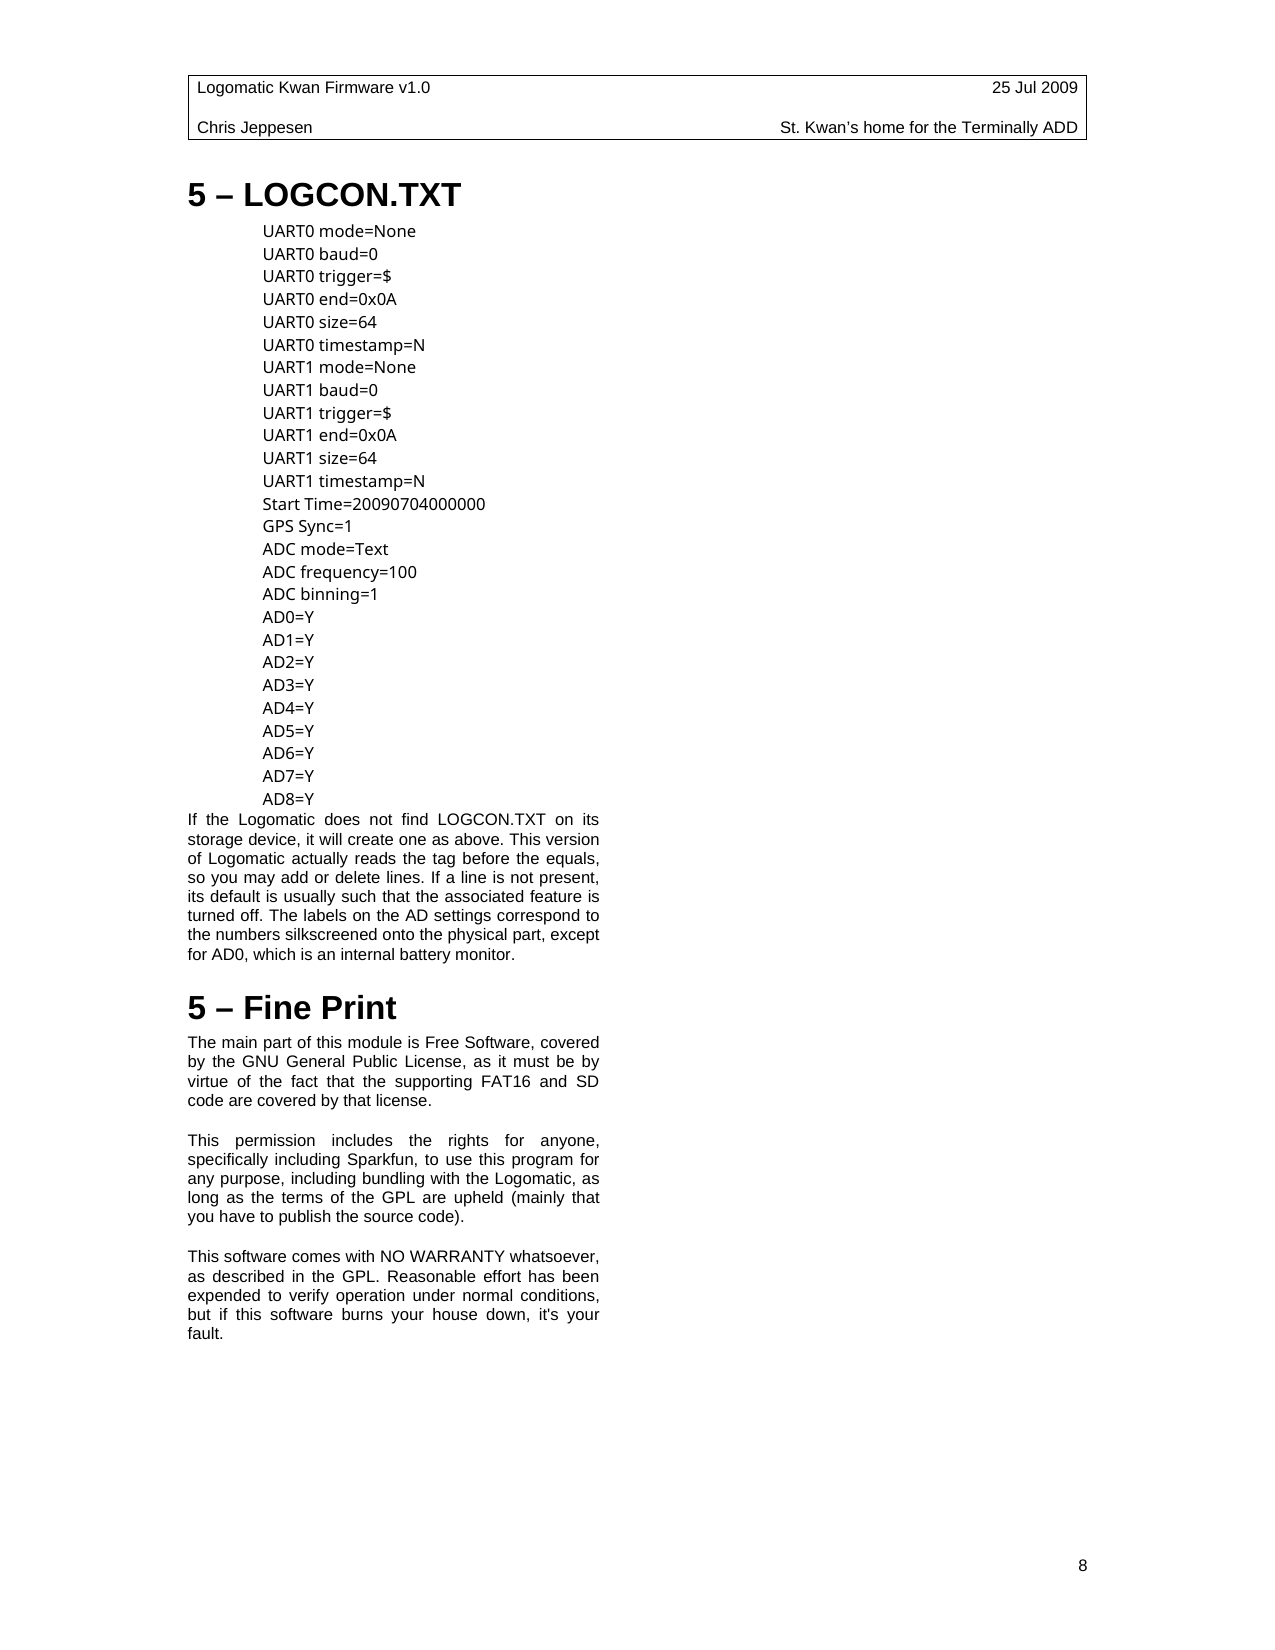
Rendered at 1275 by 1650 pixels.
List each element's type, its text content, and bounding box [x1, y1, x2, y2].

text UART0 mode=None [262, 220, 600, 242]
text ADC binning=1 [262, 583, 600, 606]
subtitle 5 – LOGCON.TXT [187, 175, 600, 213]
text AD8=Y [262, 787, 600, 810]
subtitle 5 – Fine Print [187, 988, 600, 1027]
text UART0 baud=0 [262, 242, 600, 265]
text AD6=Y [262, 742, 600, 765]
text The main part of this module is Free Software, covered by the GNU General Public License, as it must be by virtue of the fact that the supporting FAT16 and SD code are covered by that license. [187, 1033, 600, 1110]
text UART0 trigger=$ [262, 265, 600, 288]
text UART1 size=64 [262, 447, 600, 469]
text AD1=Y [262, 628, 600, 651]
text AD7=Y [262, 765, 600, 787]
text UART1 timestamp=N [262, 469, 600, 492]
text UART1 end=0x0A [262, 424, 600, 447]
text UART1 mode=None [262, 356, 600, 379]
text AD2=Y [262, 651, 600, 674]
text UART1 baud=0 [262, 379, 600, 401]
text AD4=Y [262, 697, 600, 719]
text UART1 trigger=$ [262, 401, 600, 424]
text GPS Sync=1 [262, 515, 600, 538]
text UART0 timestamp=N [262, 333, 600, 356]
text AD0=Y [262, 606, 600, 628]
text This software comes with NO WARRANTY whatsoever, as described in the GPL. Reasonable effort has been expended to verify operation under normal conditions, but if this software burns your house down, it's your fault. [187, 1247, 600, 1343]
text ADC mode=Text [262, 538, 600, 560]
text Start Time=20090704000000 [262, 492, 600, 515]
text This permission includes the rights for anyone, specifically including Sparkfun, to use this program for any purpose, including bundling with the Logomatic, as long as the terms of the GPL are upheld (mainly that you have to publish the source code). [187, 1131, 600, 1226]
text ADC frequency=100 [262, 560, 600, 583]
text If the Logomatic does not find LOGCON.TXT on its storage device, it will create one as above. This version of Logomatic actually reads the tag before the equals, so you may add or delete lines. If a line is not present, its default is usually such that the associated feature is turned off. The labels on the AD settings correspond to the numbers silkscreened onto the physical part, except for AD0, which is an internal battery monitor. [187, 810, 600, 963]
text AD3=Y [262, 674, 600, 697]
text AD5=Y [262, 719, 600, 742]
text UART0 size=64 [262, 311, 600, 333]
text UART0 end=0x0A [262, 288, 600, 311]
